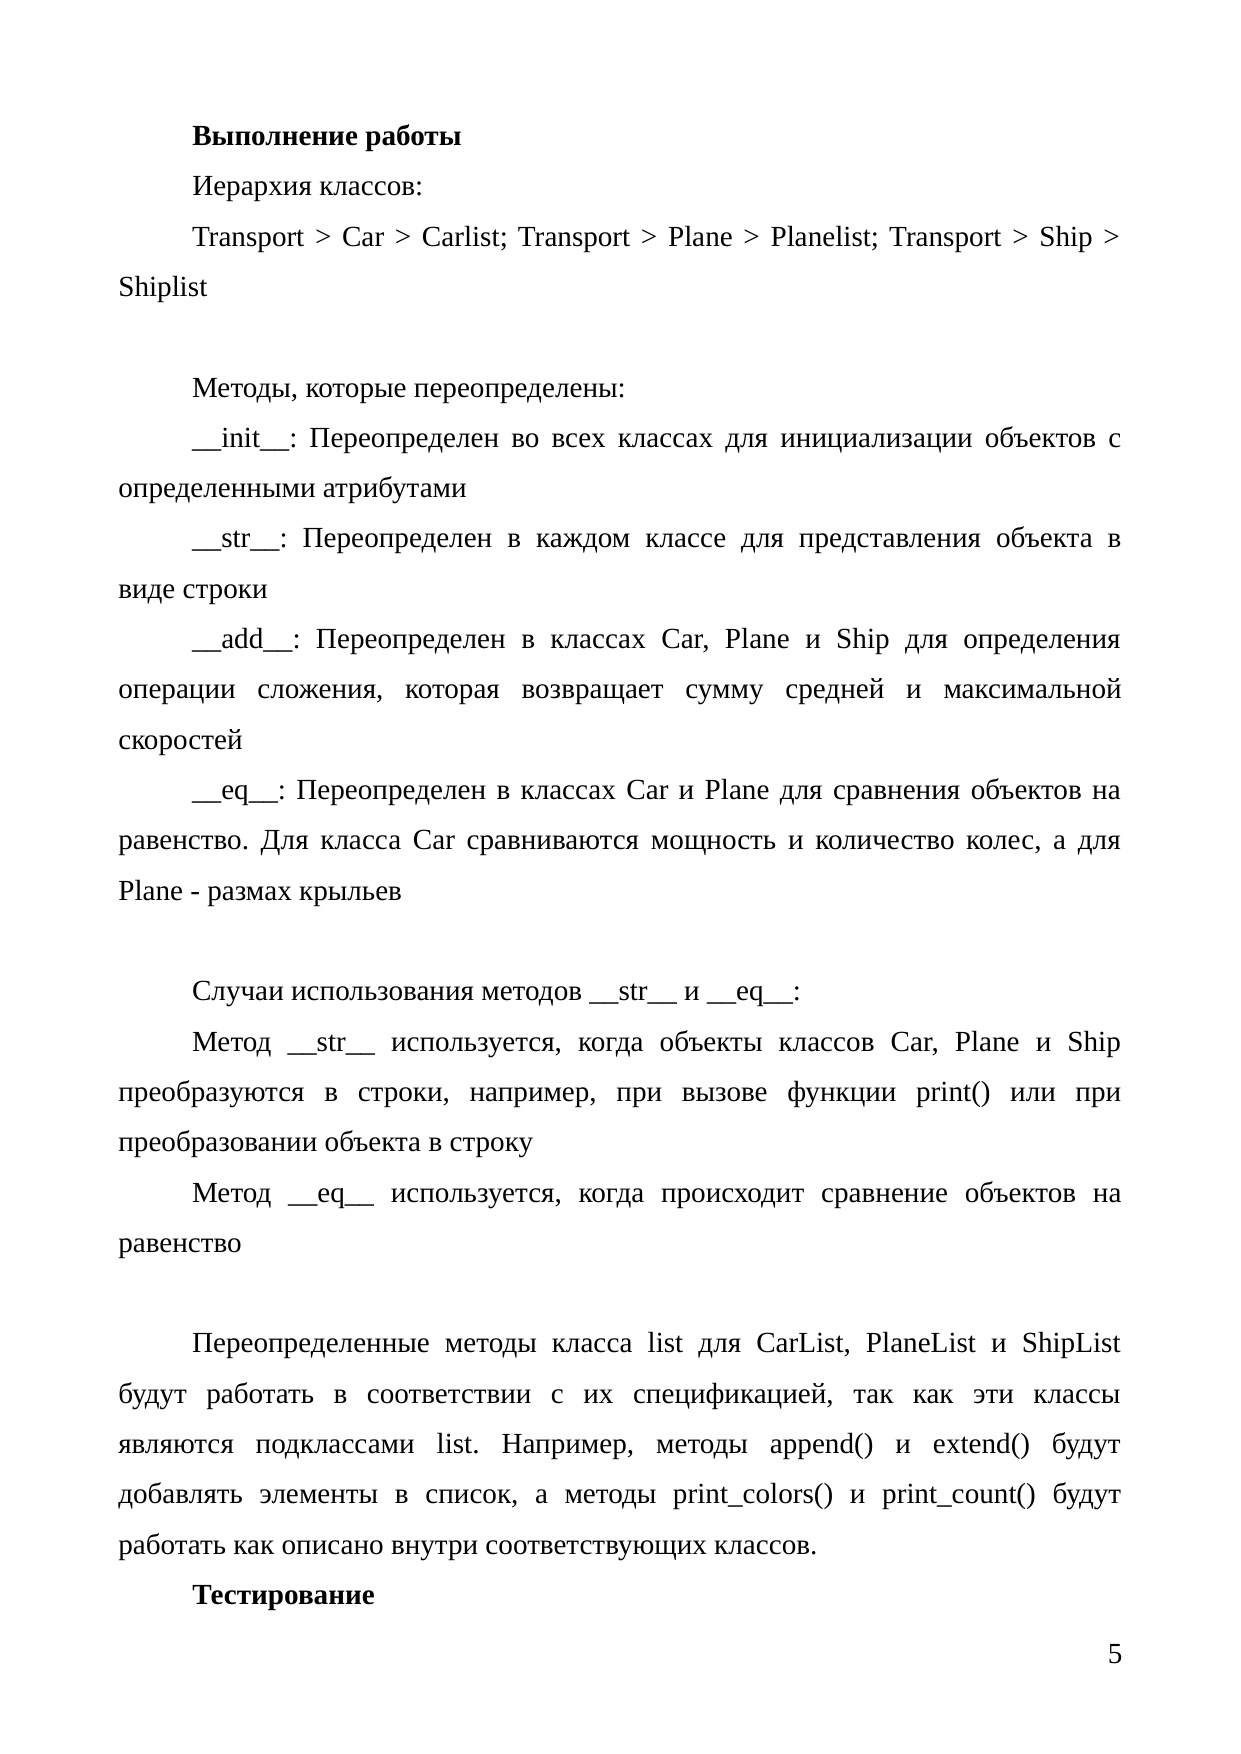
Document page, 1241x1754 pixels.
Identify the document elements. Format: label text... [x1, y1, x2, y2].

text __str__: Переопределен в каждом классе для представления объекта в виде строки [118, 521, 1122, 604]
text Переопределенные методы класса list для CarList, PlaneList и ShipList будут работать в соответствии с их спецификацией, так как эти классы являются подклассами list. Например, методы append() и extend() будут добавлять элементы в список, а методы print_colors() и print_count() будут работать как описано внутри соответствующих классов. [118, 1326, 1122, 1560]
text __init__: Переопределен во всех классах для инициализации объектов с определенными атрибутами [118, 420, 1122, 504]
text Тестирование [118, 1577, 1122, 1611]
text __eq__: Переопределен в классах Car и Plane для сравнения объектов на равенство. Для класса Car сравниваются мощность и количество колес, а для Plane - размах крыльев [118, 772, 1122, 906]
text __add__: Переопределен в классах Car, Plane и Ship для определения операции сложения, которая возвращает сумму средней и максимальной скоростей [118, 621, 1122, 755]
text Метод __eq__ используется, когда происходит сравнение объектов на равенство [118, 1175, 1122, 1258]
text Иерархия классов: [118, 168, 1122, 202]
text Случаи использования методов __str__ и __eq__: [118, 973, 1122, 1007]
text Методы, которые переопределены: [118, 370, 1122, 403]
text Метод __str__ используется, когда объекты классов Car, Plane и Ship преобразуются в строки, например, при вызове функции print() или при преобразовании объекта в строку [118, 1024, 1122, 1158]
subtitle Выполнение работы [118, 118, 1122, 152]
text Transport > Car > Carlist; Transport > Plane > Planelist; Transport > Ship > Shiplist [118, 219, 1122, 303]
